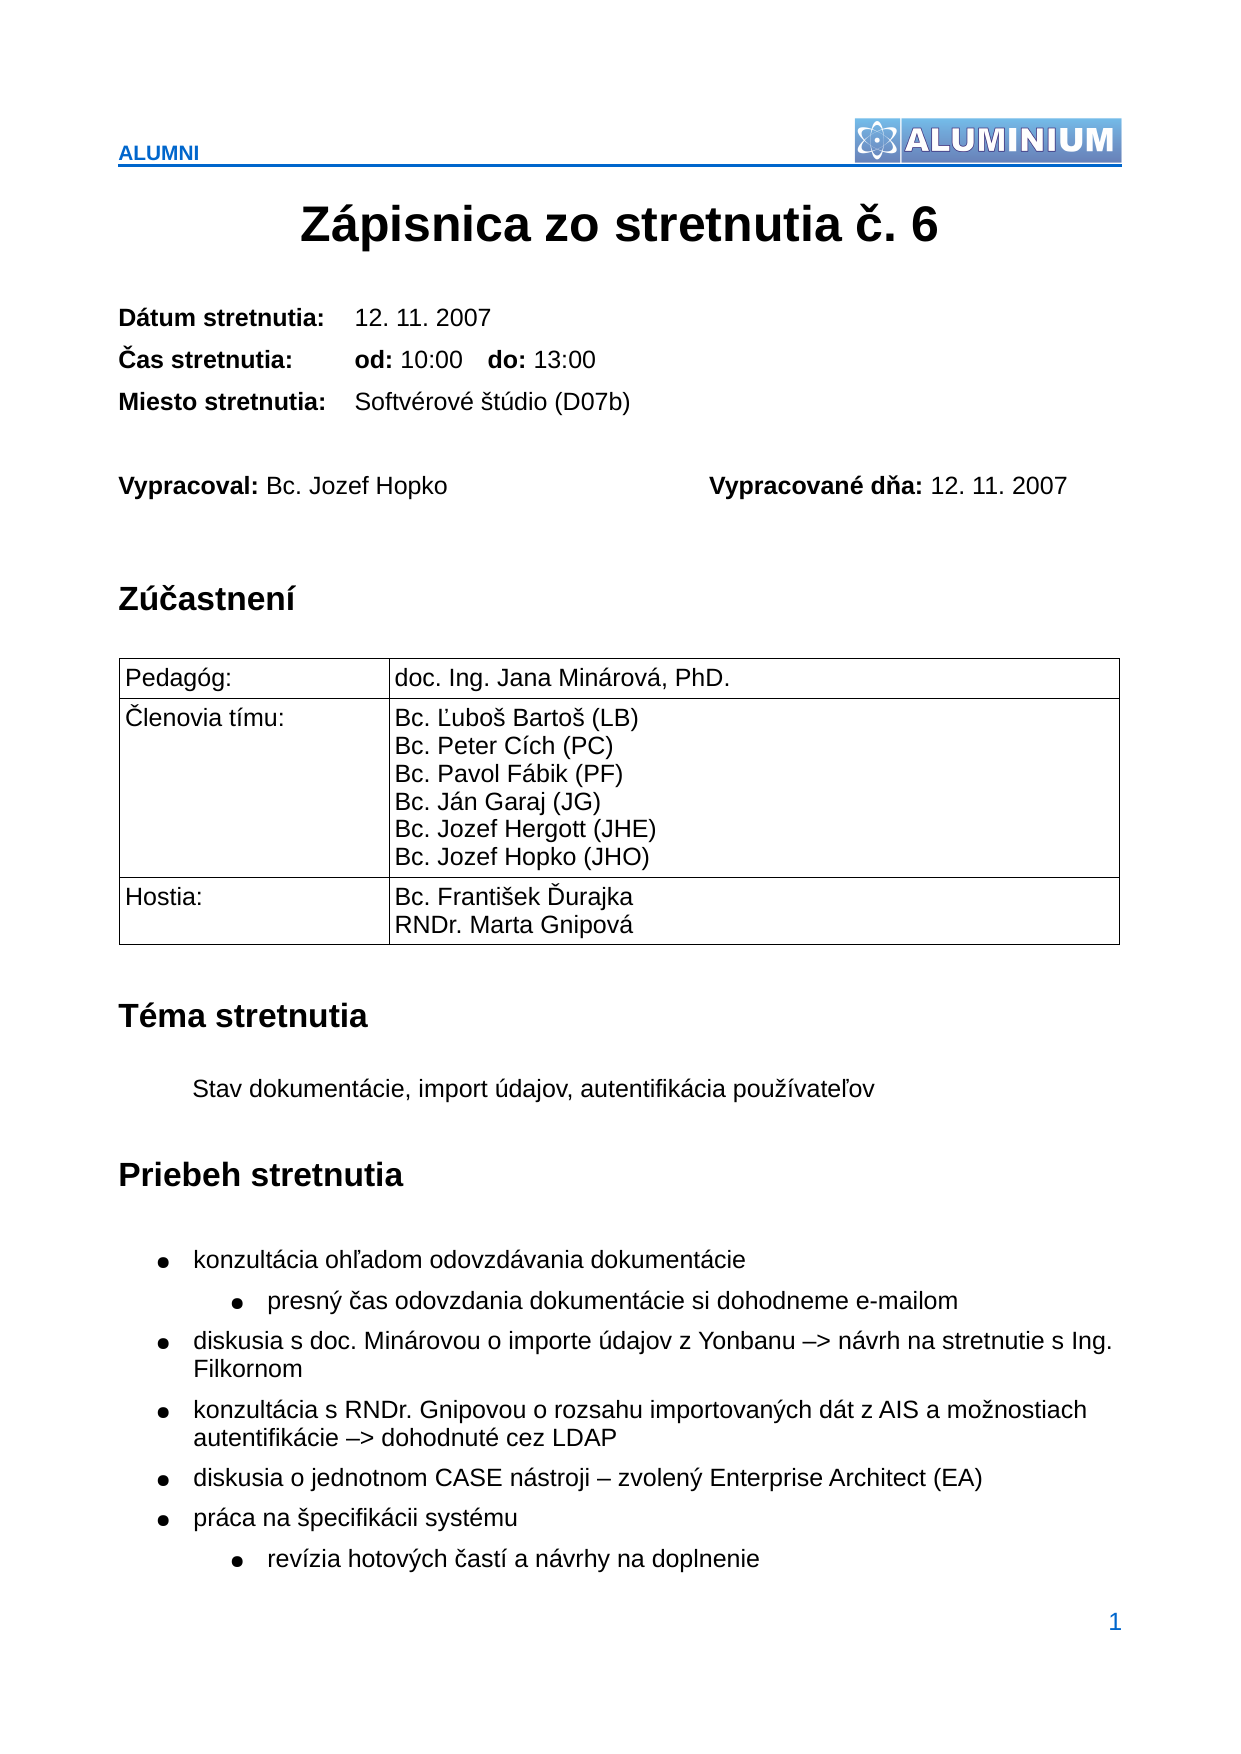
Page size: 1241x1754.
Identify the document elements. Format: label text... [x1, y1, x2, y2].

text Vypracoval: Bc. Jozef Hopko Vypracované dňa: 12. 11. 2007 [118, 472, 1122, 499]
subtitle Téma stretnutia [118, 997, 1122, 1035]
table_cell Hostia: [120, 878, 389, 944]
subtitle Zúčastnení [118, 580, 1122, 618]
list revízia hotových častí a návrhy na doplnenie [229, 1544, 1122, 1572]
text Dátum stretnutia: 12. 11. 2007 [118, 304, 1122, 332]
table_cell Bc. Ľuboš Bartoš (LB) Bc. Peter Cích (PC) Bc. Pavol Fábik (PF) Bc. Ján Garaj (JG) Bc. Jozef Hergott (JHE) Bc. Jozef Hopko (JHO) [390, 699, 1119, 877]
table_cell Bc. František Ďurajka RNDr. Marta Gnipová [390, 878, 1119, 944]
table_header doc. Ing. Jana Minárová, PhD. [390, 659, 1119, 698]
list diskusia s doc. Minárovou o importe údajov z Yonbanu –> návrh na stretnutie s Ing. Filkornom [156, 1327, 1122, 1383]
text Stav dokumentácie, import údajov, autentifikácia používateľov [118, 1075, 1122, 1103]
table_cell Členovia tímu: [120, 699, 389, 877]
list konzultácia s RNDr. Gnipovou o rozsahu importovaných dát z AIS a možnostiach autentifikácie –> dohodnuté cez LDAP [156, 1395, 1122, 1451]
list konzultácia ohľadom odovzdávania dokumentácie [156, 1246, 1122, 1274]
subtitle Priebeh stretnutia [118, 1156, 1122, 1193]
list práca na špecifikácii systému [156, 1504, 1122, 1532]
text Zápisnica zo stretnutia č. 6 [118, 196, 1122, 252]
table_header Pedagóg: [120, 659, 389, 698]
list diskusia o jednotnom CASE nástroji – zvolený Enterprise Architect (EA) [156, 1464, 1122, 1492]
text Miesto stretnutia: Softvérové štúdio (D07b) [118, 388, 1122, 416]
list presný čas odovzdania dokumentácie si dohodneme e-mailom [229, 1287, 1122, 1314]
picture [854, 117, 1122, 163]
text Čas stretnutia: od: 10:00 do: 13:00 [118, 346, 1122, 374]
